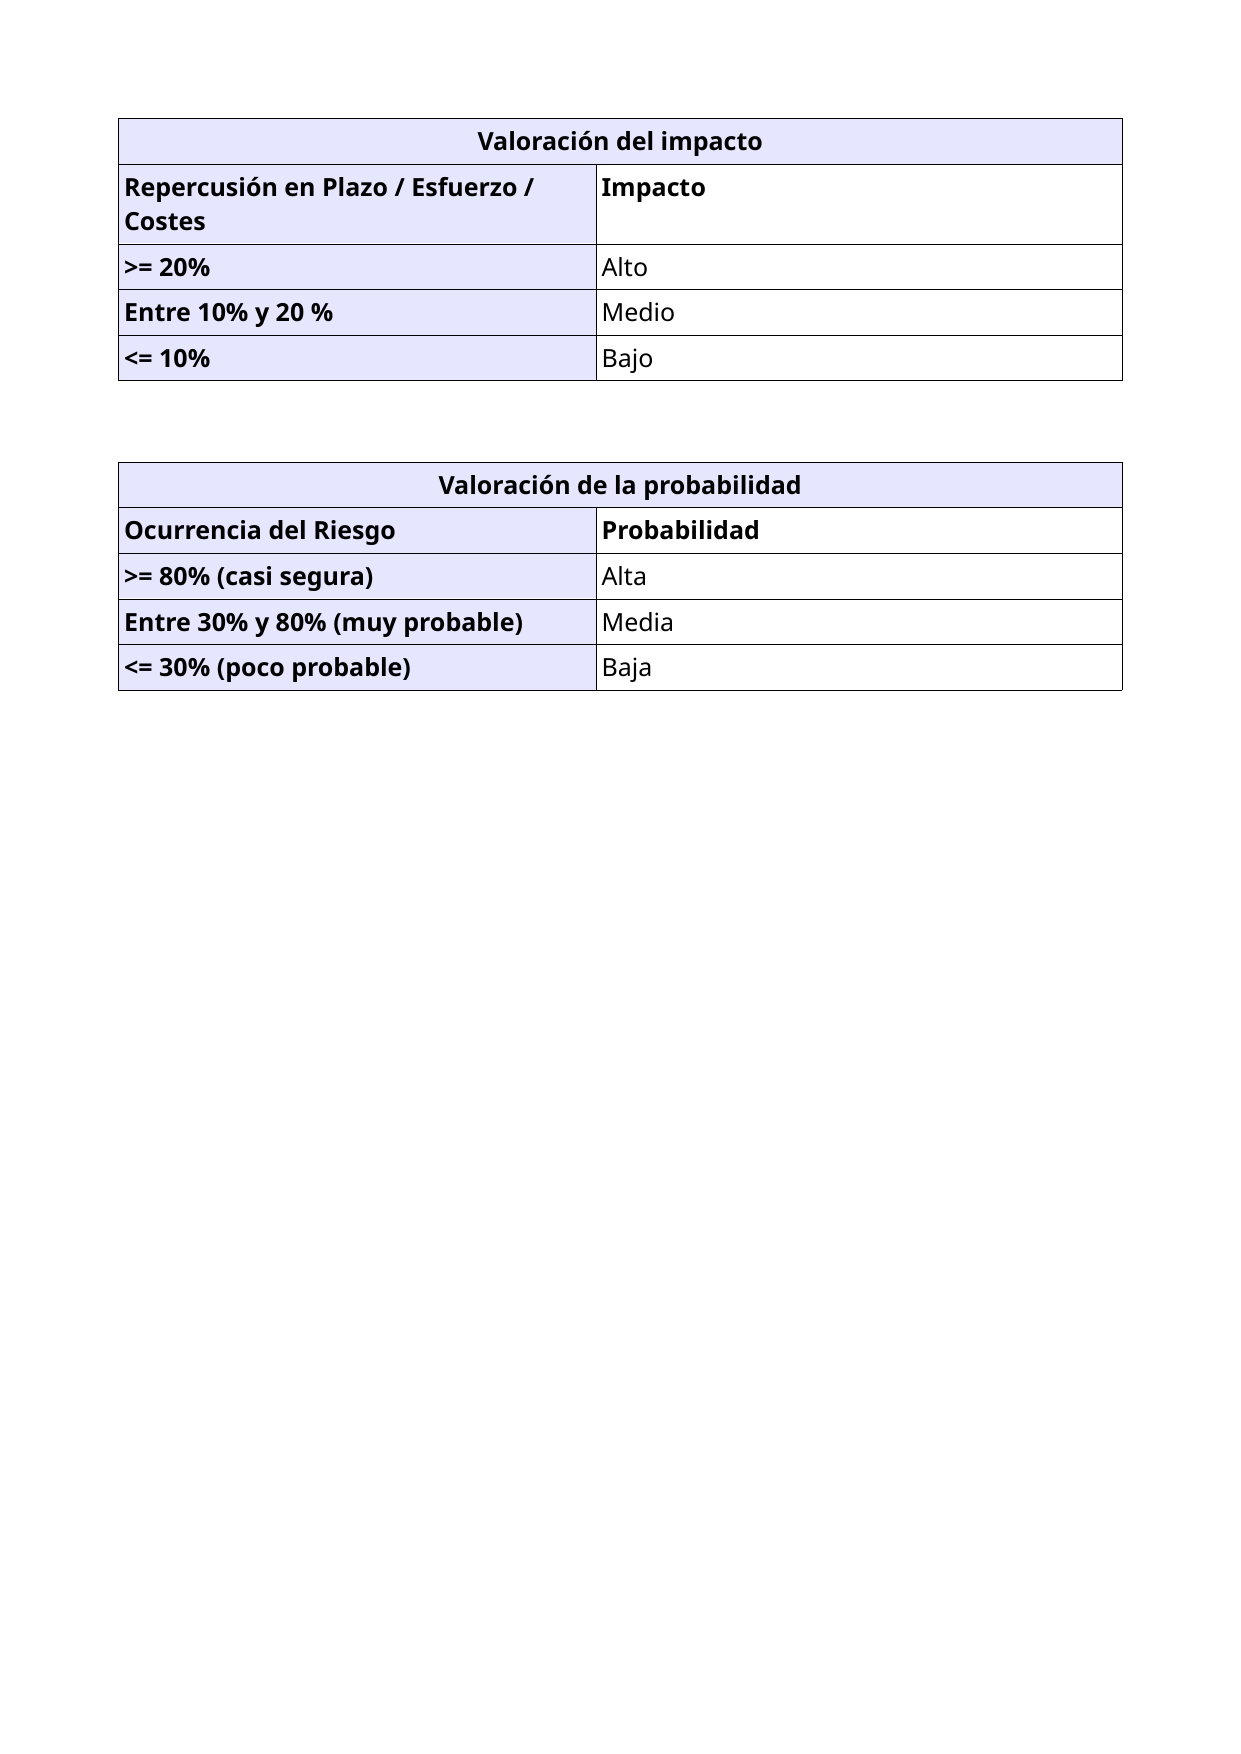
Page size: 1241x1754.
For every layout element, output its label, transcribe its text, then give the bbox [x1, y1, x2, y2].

table_cell <= 10% [119, 336, 596, 380]
table_cell Probabilidad [597, 508, 1122, 553]
table_header Valoración del impacto [119, 119, 1122, 164]
table_cell Baja [597, 645, 1122, 690]
table_header Valoración de la probabilidad [119, 463, 1122, 507]
table_cell Alta [597, 554, 1122, 598]
table_cell Media [597, 600, 1122, 644]
table_cell Bajo [597, 336, 1122, 380]
table_cell Ocurrencia del Riesgo [119, 508, 596, 553]
table_cell >= 20% [119, 245, 596, 289]
table_cell Repercusión en Plazo / Esfuerzo / Costes [119, 165, 596, 243]
table_cell >= 80% (casi segura) [119, 554, 596, 598]
table_cell Entre 30% y 80% (muy probable) [119, 600, 596, 644]
table_cell Impacto [597, 165, 1122, 243]
table_cell Medio [597, 290, 1122, 335]
table_cell Entre 10% y 20 % [119, 290, 596, 335]
table_cell <= 30% (poco probable) [119, 645, 596, 690]
table_cell Alto [597, 245, 1122, 289]
